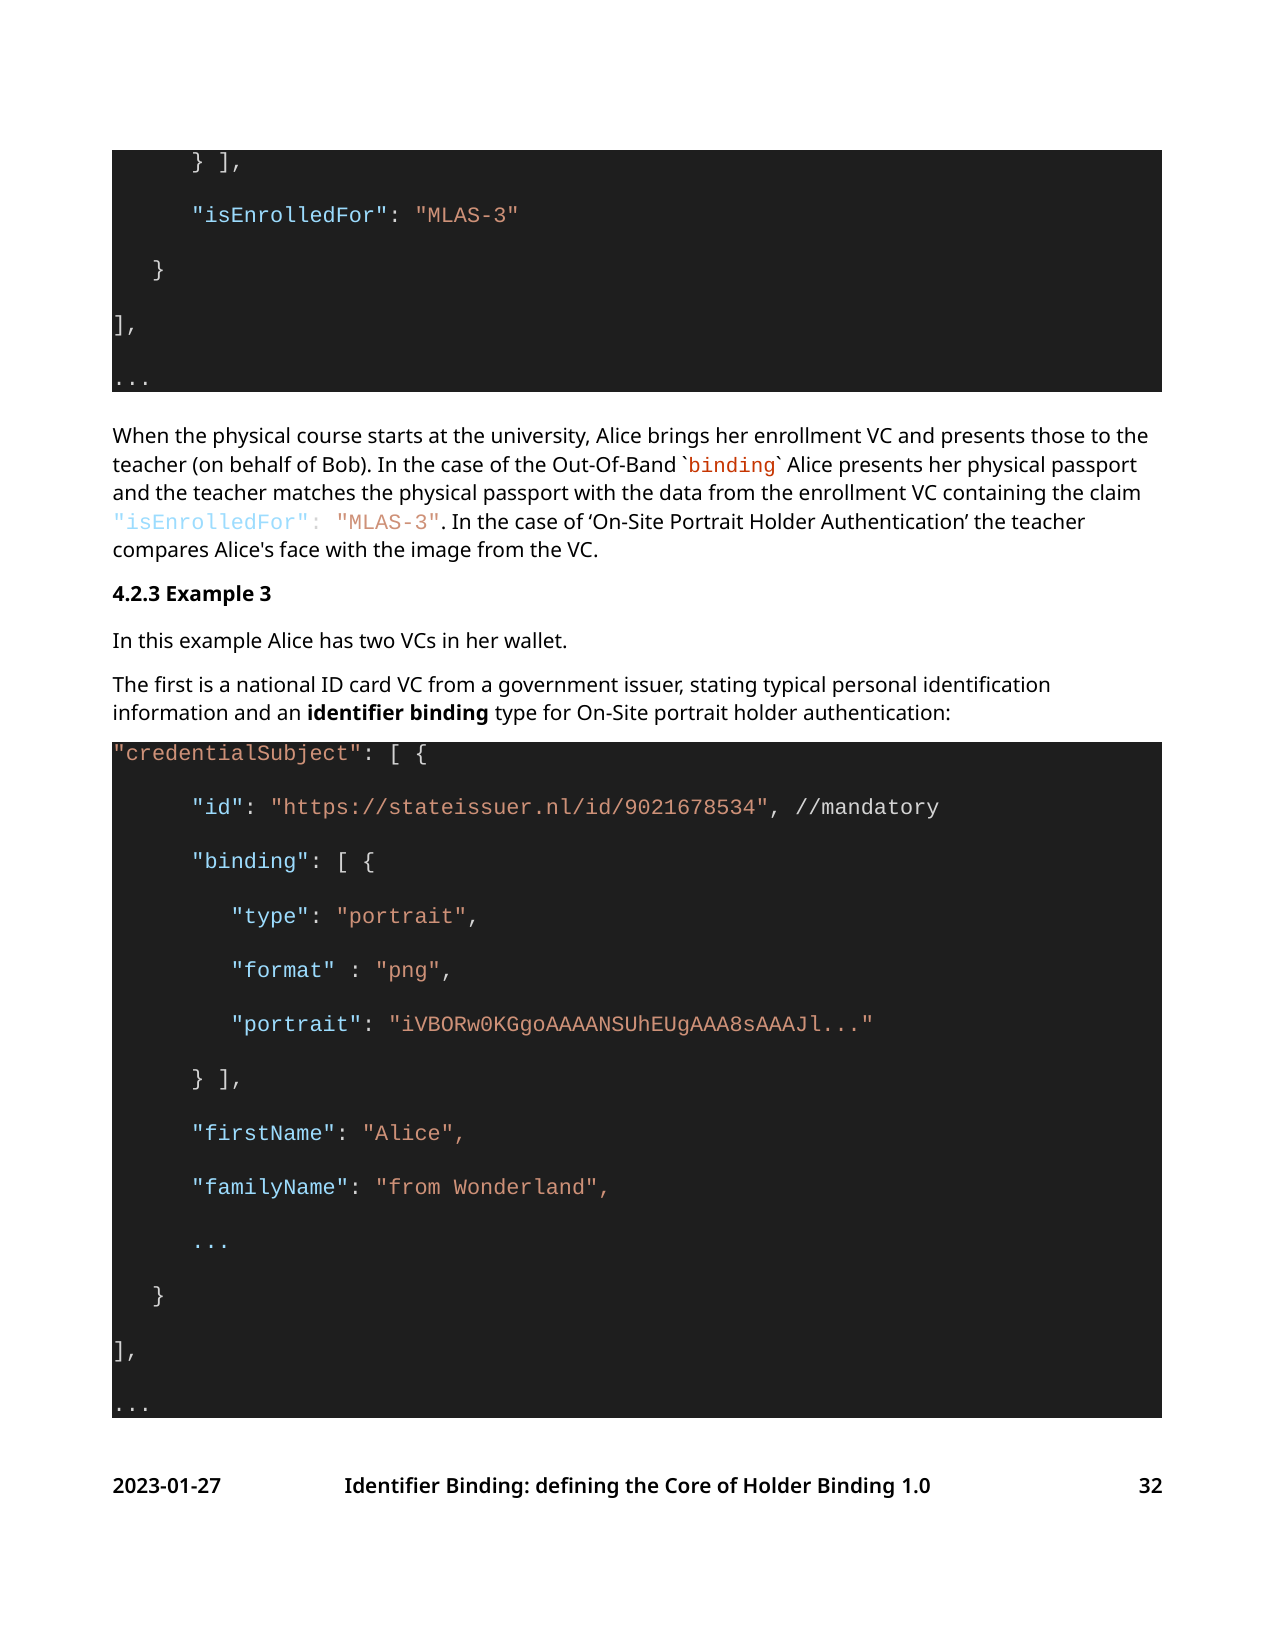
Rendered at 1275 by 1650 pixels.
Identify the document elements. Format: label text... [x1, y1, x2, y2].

text The first is a national ID card VC from a government issuer, stating typical personal identification information and an identifier binding type for On-Site portrait holder authentication: [112, 670, 1162, 727]
text ], [112, 313, 1162, 338]
text "binding": [ { [112, 851, 1162, 875]
text } ], [112, 150, 1162, 175]
text ... [112, 1230, 1162, 1255]
text In this example Alice has two VCs in her wallet. [112, 627, 1162, 655]
text "firstName": "Alice", [112, 1122, 1162, 1147]
text "isEnrolledFor": "MLAS-3" [112, 204, 1162, 229]
text "type": "portrait", [112, 905, 1162, 929]
subtitle 4.2.3 Example 3 [112, 579, 1162, 607]
text } ], [112, 1068, 1162, 1092]
text "id": "https://stateissuer.nl/id/9021678534", //mandatory [112, 796, 1162, 821]
text } [112, 1285, 1162, 1309]
text "familyName": "from Wonderland", [112, 1176, 1162, 1201]
text ... [112, 1393, 1162, 1418]
text "portrait": "iVBORw0KGgoAAAANSUhEUgAAA8sAAAJl..." [112, 1013, 1162, 1038]
text "credentialSubject": [ { [112, 742, 1162, 767]
text "format" : "png", [112, 959, 1162, 984]
text ], [112, 1339, 1162, 1364]
text ... [112, 367, 1162, 392]
text When the physical course starts at the university, Alice brings her enrollment VC and presents those to the teacher (on behalf of Bob). In the case of the Out-Of-Band `binding` Alice presents her physical passport and the teacher matches the physical passport with the data from the enrollment VC containing the claim "isEnrolledFor": "MLAS-3". In the case of ‘On-Site Portrait Holder Authentication’ the teacher compares Alice's face with the image from the VC. [112, 421, 1162, 564]
text } [112, 258, 1162, 283]
